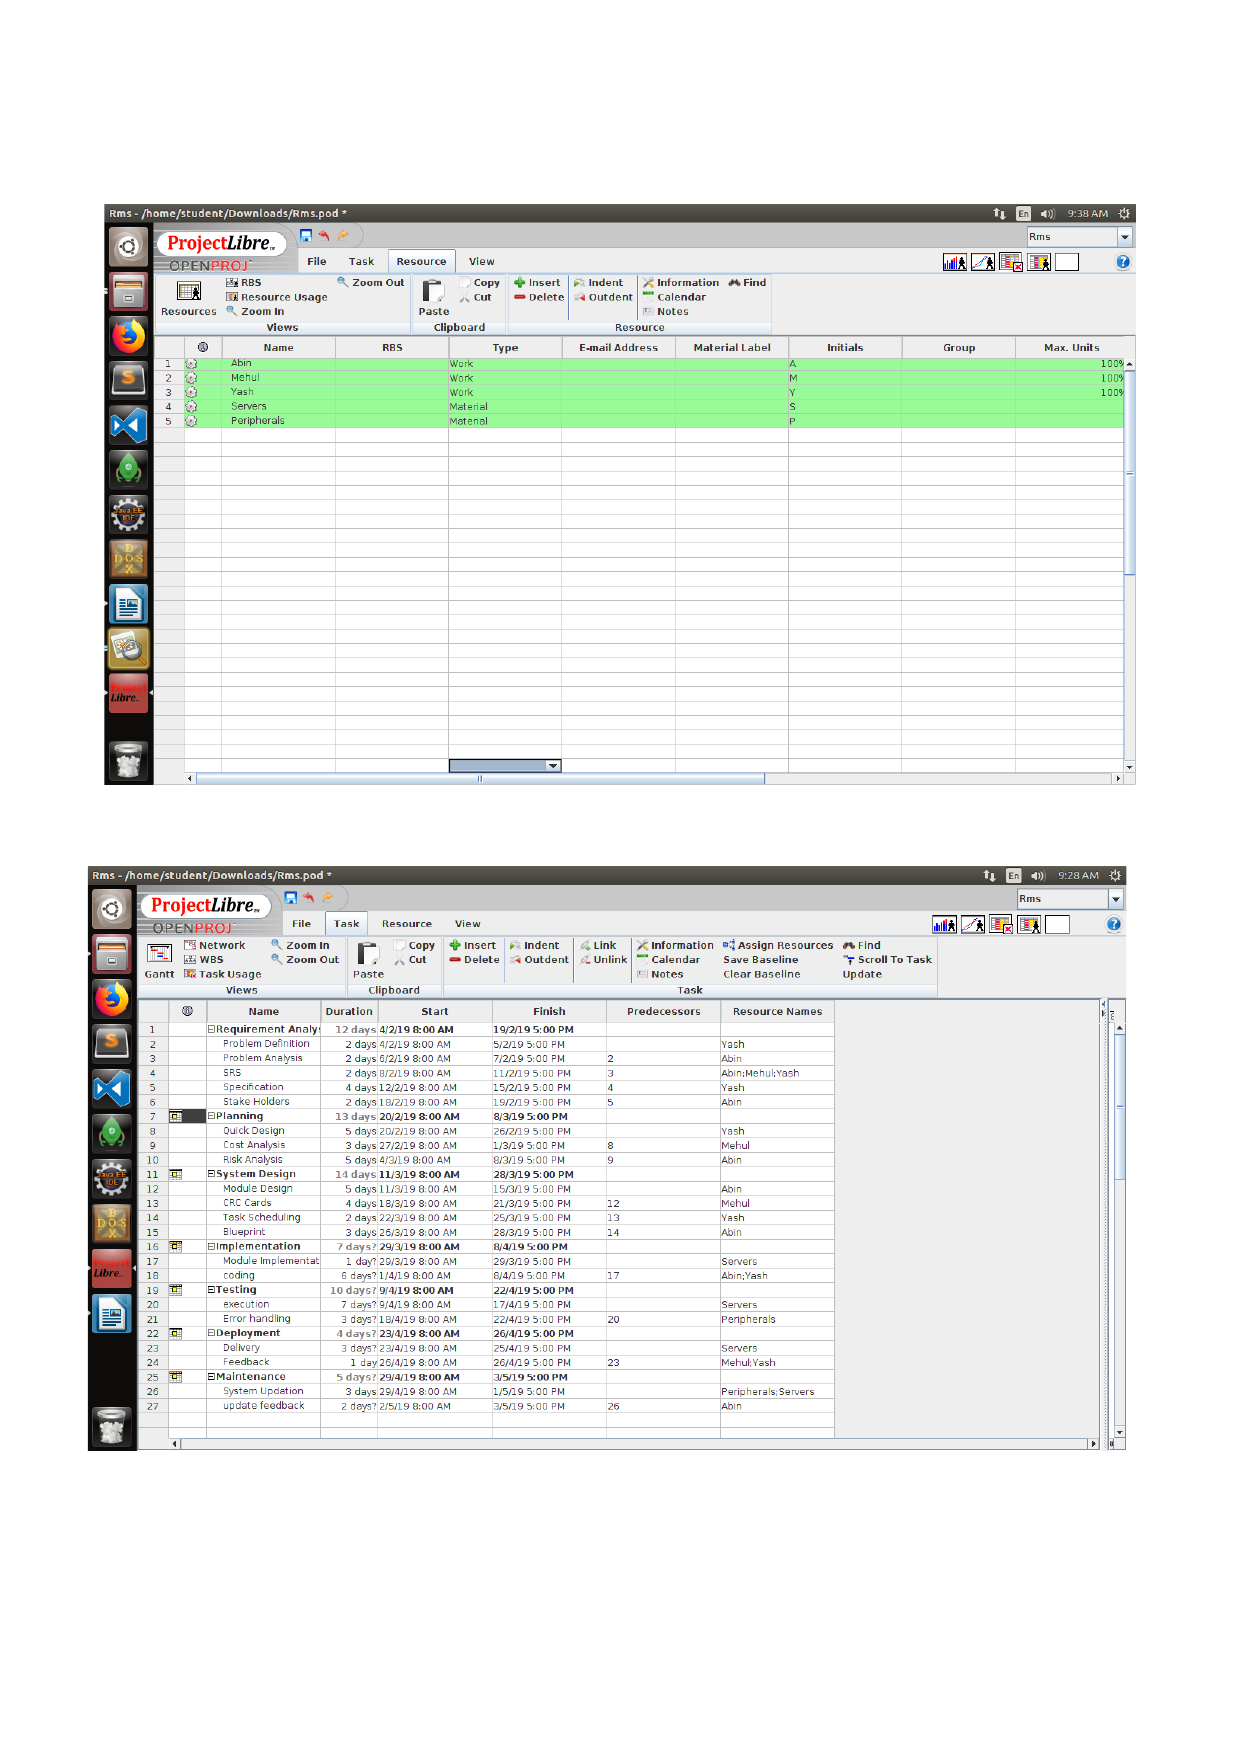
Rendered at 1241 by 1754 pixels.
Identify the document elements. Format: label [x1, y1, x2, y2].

picture [104, 204, 1136, 785]
picture [87, 866, 1127, 1451]
